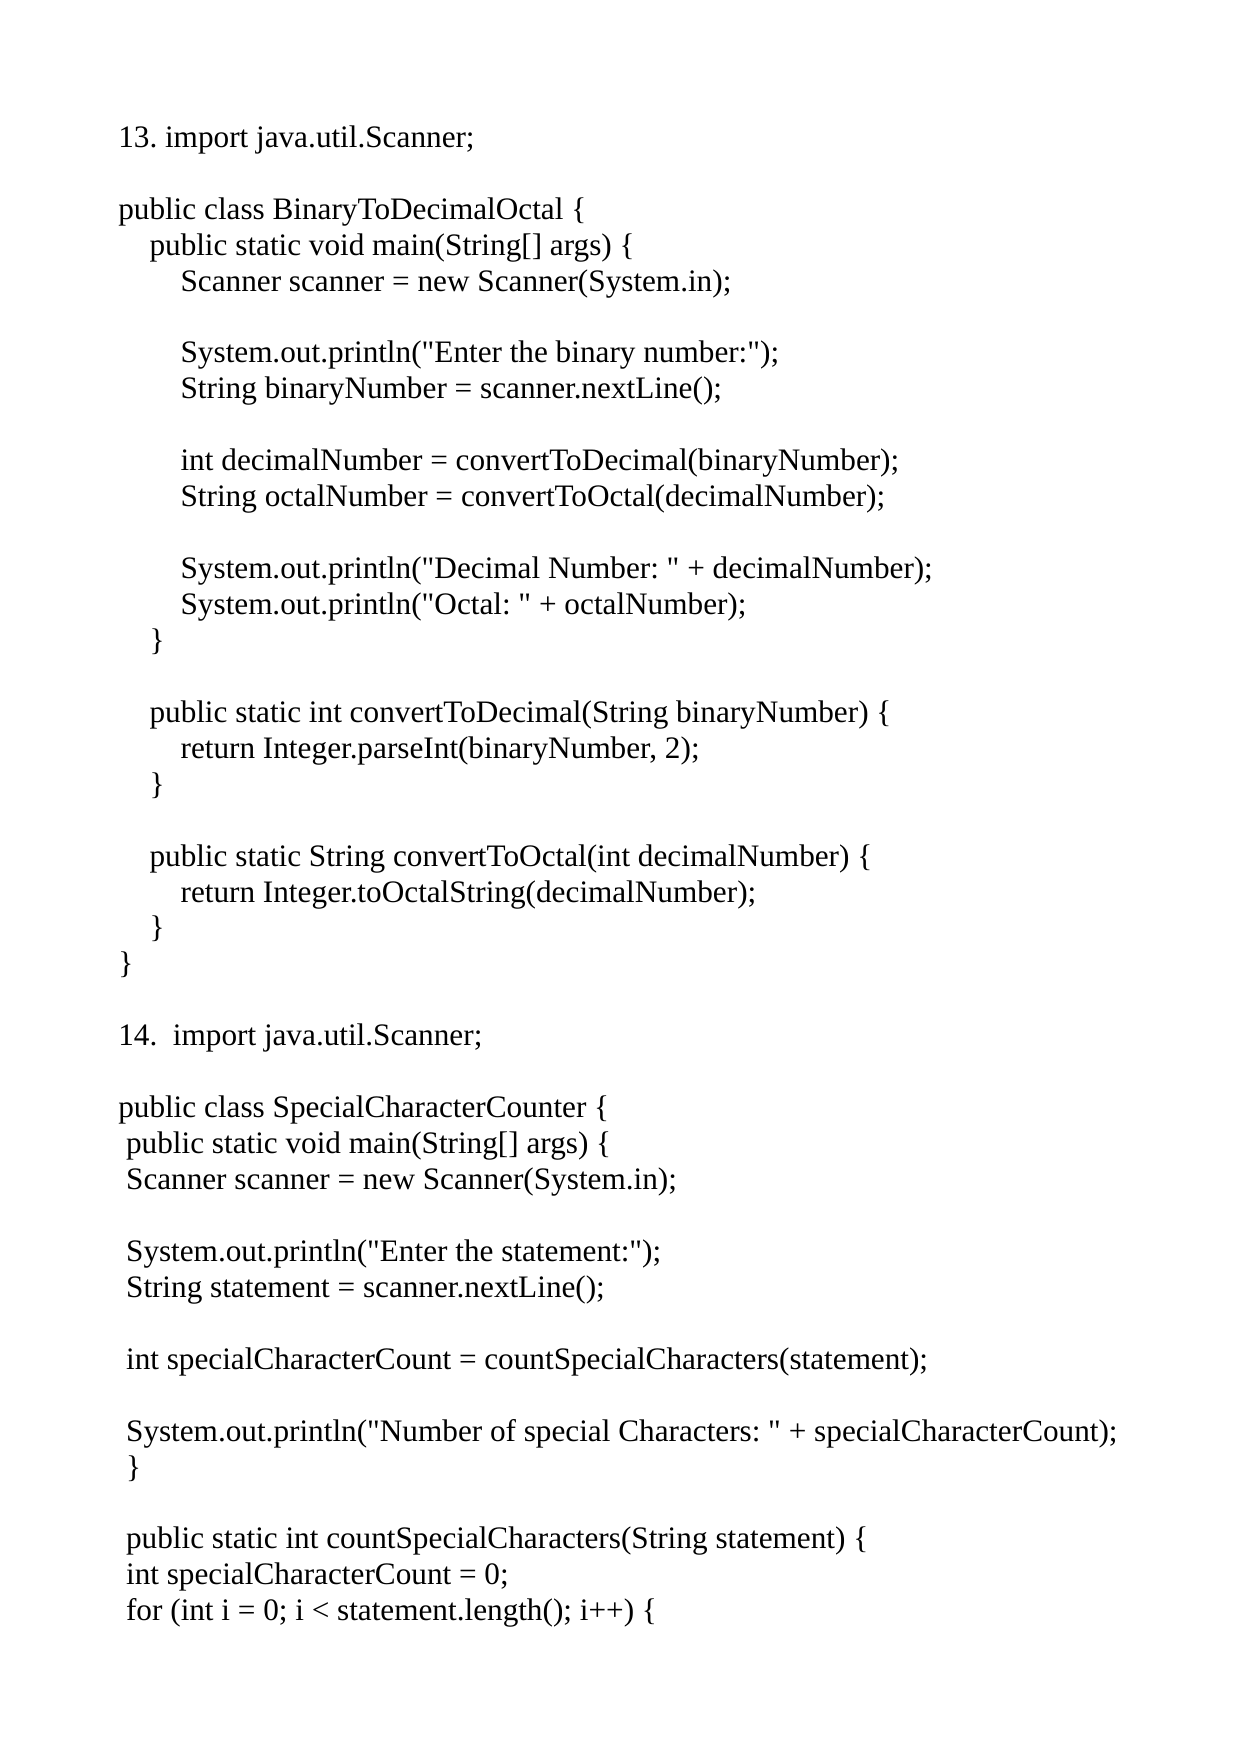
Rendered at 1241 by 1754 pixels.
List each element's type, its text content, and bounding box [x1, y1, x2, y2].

text 13. import java.util.Scanner; public class BinaryToDecimalOctal { public static void main(String[] args) { Scanner scanner = new Scanner(System.in); System.out.println("Enter the binary number:"); String binaryNumber = scanner.nextLine(); int decimalNumber = convertToDecimal(binaryNumber); String octalNumber = convertToOctal(decimalNumber); System.out.println("Decimal Number: " + decimalNumber); System.out.println("Octal: " + octalNumber); } public static int convertToDecimal(String binaryNumber) { return Integer.parseInt(binaryNumber, 2); } public static String convertToOctal(int decimalNumber) { return Integer.toOctalString(decimalNumber); } } [118, 118, 1122, 981]
text 14. import java.util.Scanner; public class SpecialCharacterCounter { public static void main(String[] args) { Scanner scanner = new Scanner(System.in); System.out.println("Enter the statement:"); String statement = scanner.nextLine(); int specialCharacterCount = countSpecialCharacters(statement); System.out.println("Number of special Characters: " + specialCharacterCount); } public static int countSpecialCharacters(String statement) { int specialCharacterCount = 0; for (int i = 0; i < statement.length(); i++) { [118, 1017, 1122, 1627]
